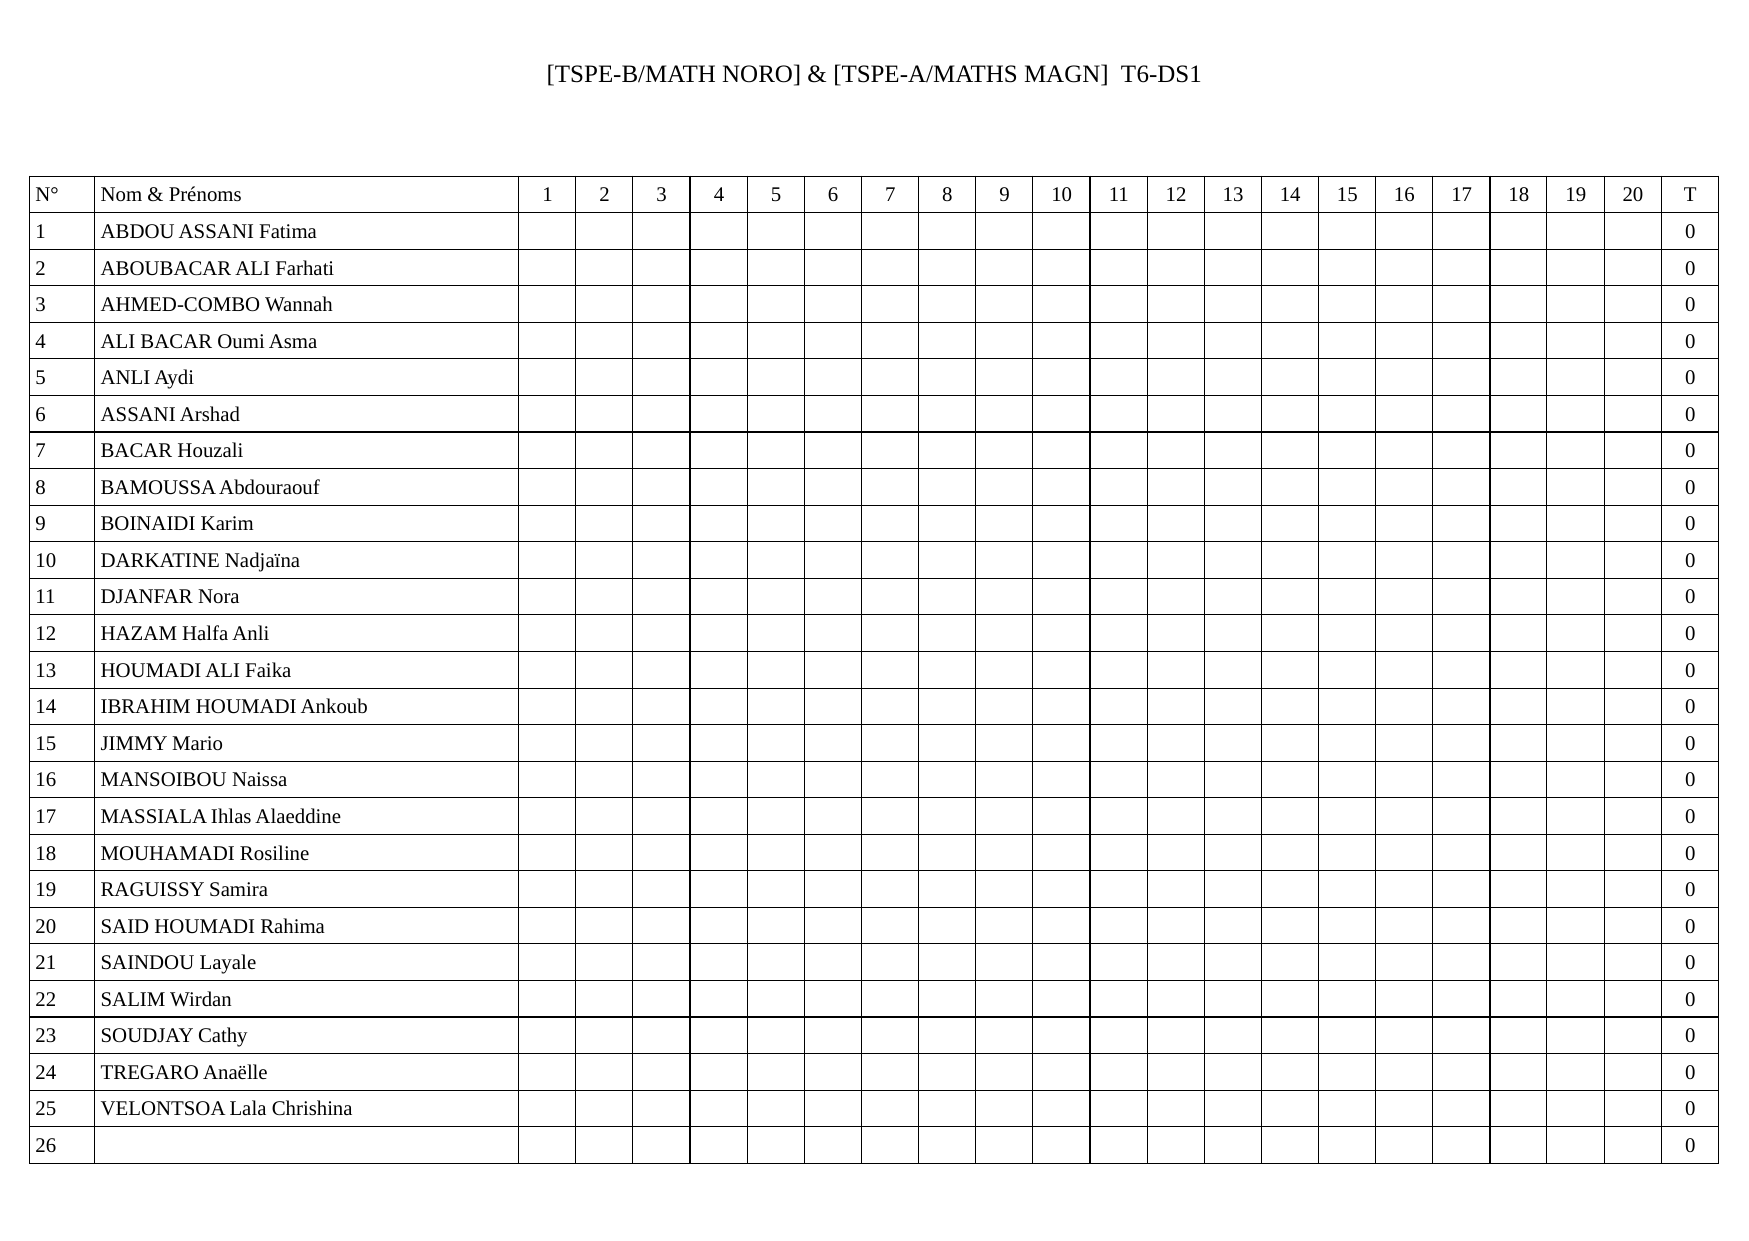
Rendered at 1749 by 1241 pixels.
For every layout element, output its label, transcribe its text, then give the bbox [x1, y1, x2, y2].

table_cell 0 [1662, 1127, 1718, 1163]
table_cell [1205, 1127, 1261, 1163]
table_cell 26 [30, 1127, 94, 1163]
table_cell [1148, 652, 1204, 687]
table_cell [1547, 871, 1604, 907]
table_cell [633, 1018, 689, 1053]
table_cell [519, 762, 575, 797]
table_cell [691, 652, 747, 687]
table_cell [1205, 835, 1261, 870]
table_cell [748, 689, 804, 724]
table_cell [1547, 1127, 1604, 1163]
table_cell [1491, 250, 1546, 285]
table_cell [976, 433, 1032, 468]
table_cell 0 [1662, 542, 1718, 578]
table_cell 0 [1662, 871, 1718, 907]
table_cell [748, 944, 804, 980]
table_cell [862, 1127, 918, 1163]
table_cell [1205, 1091, 1261, 1126]
table_cell [976, 542, 1032, 578]
table_cell [1205, 213, 1261, 249]
table_cell [1491, 506, 1546, 541]
table_cell [976, 615, 1032, 651]
table_cell [1148, 1091, 1204, 1126]
table_cell [748, 762, 804, 797]
table_cell [862, 1018, 918, 1053]
table_cell [919, 579, 975, 614]
table_cell [1148, 798, 1204, 834]
table_cell [748, 469, 804, 504]
table_header 14 [1262, 177, 1318, 212]
table_cell 0 [1662, 1018, 1718, 1053]
table_cell [805, 469, 861, 504]
table_cell [1033, 323, 1089, 358]
table_cell TREGARO Anaëlle [95, 1054, 518, 1089]
table_cell [919, 1054, 975, 1089]
table_cell [805, 689, 861, 724]
table_cell [1547, 981, 1604, 1016]
table_cell [976, 908, 1032, 943]
table_cell [1091, 469, 1147, 504]
table_cell [1491, 286, 1546, 322]
table_cell [576, 469, 632, 504]
table_cell 0 [1662, 579, 1718, 614]
table_cell [919, 396, 975, 431]
table_cell [1033, 506, 1089, 541]
table_cell [691, 542, 747, 578]
table_cell 15 [30, 725, 94, 761]
table_cell [805, 615, 861, 651]
table_cell [1433, 286, 1489, 322]
table_cell [862, 944, 918, 980]
table_cell [1547, 762, 1604, 797]
table_cell [919, 725, 975, 761]
table_header 18 [1491, 177, 1546, 212]
table_header 15 [1319, 177, 1375, 212]
table_cell [691, 579, 747, 614]
table_cell [1262, 506, 1318, 541]
table_cell [1148, 1127, 1204, 1163]
table_cell [576, 981, 632, 1016]
table_cell [1262, 762, 1318, 797]
table_cell BAMOUSSA Abdouraouf [95, 469, 518, 504]
table_cell 0 [1662, 323, 1718, 358]
table_cell [1491, 835, 1546, 870]
table_cell [633, 652, 689, 687]
table_cell [1491, 615, 1546, 651]
table_cell [1148, 213, 1204, 249]
table_cell [1491, 323, 1546, 358]
table_cell [1376, 469, 1432, 504]
table_cell [576, 1127, 632, 1163]
table_cell [1091, 579, 1147, 614]
table_cell [691, 798, 747, 834]
table_cell [1205, 762, 1261, 797]
table_cell [1491, 396, 1546, 431]
table_cell [691, 213, 747, 249]
table_cell [1547, 323, 1604, 358]
table_cell [1033, 359, 1089, 395]
table_cell [1547, 615, 1604, 651]
table_cell [1319, 908, 1375, 943]
table_cell [576, 835, 632, 870]
table_cell [805, 323, 861, 358]
table_cell [862, 469, 918, 504]
table_cell [1433, 323, 1489, 358]
table_cell 9 [30, 506, 94, 541]
table_cell [1319, 944, 1375, 980]
table_cell [1205, 725, 1261, 761]
table_cell [1491, 981, 1546, 1016]
table_cell [1319, 689, 1375, 724]
table_cell [1433, 944, 1489, 980]
table_cell [1376, 908, 1432, 943]
table_cell [1205, 944, 1261, 980]
table_cell [748, 798, 804, 834]
table_cell [1547, 250, 1604, 285]
table_cell [576, 689, 632, 724]
table_cell SALIM Wirdan [95, 981, 518, 1016]
table_cell [1091, 396, 1147, 431]
table_cell [1376, 396, 1432, 431]
table_cell [748, 725, 804, 761]
table_cell [633, 250, 689, 285]
table_cell ASSANI Arshad [95, 396, 518, 431]
table_cell 19 [30, 871, 94, 907]
table_cell [862, 579, 918, 614]
table_cell [1491, 1054, 1546, 1089]
table_cell [1547, 1018, 1604, 1053]
table_cell [1376, 871, 1432, 907]
table_cell MANSOIBOU Naissa [95, 762, 518, 797]
table_cell 23 [30, 1018, 94, 1053]
table_cell [1319, 762, 1375, 797]
table_cell [748, 835, 804, 870]
table_cell [1033, 835, 1089, 870]
table_cell [576, 1091, 632, 1126]
table_header 20 [1605, 177, 1661, 212]
table_cell [805, 762, 861, 797]
table_cell [1205, 323, 1261, 358]
table_cell [519, 469, 575, 504]
table_cell [1376, 542, 1432, 578]
table_cell [576, 725, 632, 761]
table_cell [1605, 762, 1661, 797]
table_cell [1148, 542, 1204, 578]
table_cell [691, 1054, 747, 1089]
table_cell [1491, 579, 1546, 614]
table_cell [1547, 396, 1604, 431]
table_cell [1605, 323, 1661, 358]
table_cell [1148, 433, 1204, 468]
table_cell [519, 871, 575, 907]
table_cell 14 [30, 689, 94, 724]
table_cell [1547, 1054, 1604, 1089]
table_cell [1091, 1127, 1147, 1163]
table_header 1 [519, 177, 575, 212]
table_cell [1433, 1127, 1489, 1163]
table_cell 0 [1662, 652, 1718, 687]
table_cell [633, 1127, 689, 1163]
table_cell [1091, 835, 1147, 870]
table_cell [919, 506, 975, 541]
table_cell [919, 689, 975, 724]
table_cell 24 [30, 1054, 94, 1089]
table_cell [805, 1054, 861, 1089]
table_cell [805, 944, 861, 980]
table_cell ABOUBACAR ALI Farhati [95, 250, 518, 285]
table_cell [519, 944, 575, 980]
table_cell 12 [30, 615, 94, 651]
table_cell [1376, 506, 1432, 541]
table_header Nom & Prénoms [95, 177, 518, 212]
table_header 3 [633, 177, 689, 212]
table_cell [691, 689, 747, 724]
table_cell [862, 213, 918, 249]
table_cell [633, 871, 689, 907]
table_cell [1148, 725, 1204, 761]
table_cell [519, 579, 575, 614]
table_cell [1376, 359, 1432, 395]
table_cell [805, 908, 861, 943]
table_cell [1262, 652, 1318, 687]
table_cell [1262, 542, 1318, 578]
table_cell [519, 908, 575, 943]
table_cell [1205, 871, 1261, 907]
table_cell HAZAM Halfa Anli [95, 615, 518, 651]
table_cell [691, 433, 747, 468]
table_cell [1491, 689, 1546, 724]
table_cell [805, 871, 861, 907]
table_cell [1433, 725, 1489, 761]
table_cell [1262, 359, 1318, 395]
table_cell [862, 433, 918, 468]
table_header 8 [919, 177, 975, 212]
table_cell [1033, 798, 1089, 834]
table_cell [919, 652, 975, 687]
table_cell [691, 323, 747, 358]
table_cell [519, 725, 575, 761]
table_cell [748, 542, 804, 578]
table_cell [691, 286, 747, 322]
table_cell [1205, 689, 1261, 724]
table_cell [633, 615, 689, 651]
table_cell [519, 981, 575, 1016]
table_cell [1205, 359, 1261, 395]
table_cell [805, 542, 861, 578]
table_cell [1148, 396, 1204, 431]
table_cell [633, 542, 689, 578]
table_cell [1433, 1054, 1489, 1089]
table_cell [1148, 835, 1204, 870]
table_cell 8 [30, 469, 94, 504]
table_cell [519, 835, 575, 870]
table_cell [805, 286, 861, 322]
table_cell [1033, 871, 1089, 907]
table_cell [1033, 579, 1089, 614]
table_cell 0 [1662, 213, 1718, 249]
table_cell [976, 798, 1032, 834]
table_cell [976, 944, 1032, 980]
table_cell [1205, 542, 1261, 578]
table_cell [1091, 689, 1147, 724]
table_cell [862, 506, 918, 541]
table_cell [1491, 871, 1546, 907]
table_cell [1148, 359, 1204, 395]
table_cell [919, 835, 975, 870]
table_cell BACAR Houzali [95, 433, 518, 468]
table_cell [1148, 762, 1204, 797]
table_cell [805, 579, 861, 614]
table_cell RAGUISSY Samira [95, 871, 518, 907]
table_cell [1319, 725, 1375, 761]
table_cell [1376, 213, 1432, 249]
table_cell [1262, 1091, 1318, 1126]
table_cell 20 [30, 908, 94, 943]
table_cell [748, 213, 804, 249]
table_cell [805, 396, 861, 431]
table_cell [1148, 286, 1204, 322]
table_cell [1033, 762, 1089, 797]
table_cell [1262, 908, 1318, 943]
table_cell [519, 542, 575, 578]
table_cell [1205, 981, 1261, 1016]
table_cell [519, 433, 575, 468]
table_cell [691, 506, 747, 541]
table_cell [633, 1091, 689, 1126]
table_cell HOUMADI ALI Faika [95, 652, 518, 687]
table_cell [1605, 798, 1661, 834]
table_cell [1262, 1018, 1318, 1053]
table_cell [1605, 615, 1661, 651]
table_cell [748, 396, 804, 431]
table_cell [1605, 908, 1661, 943]
table_cell [976, 835, 1032, 870]
table_cell [805, 213, 861, 249]
table_cell [1033, 469, 1089, 504]
table_cell [1148, 871, 1204, 907]
table_cell [691, 359, 747, 395]
table_cell [1491, 1091, 1546, 1126]
table_cell [1547, 689, 1604, 724]
table_cell [633, 433, 689, 468]
table_cell 0 [1662, 908, 1718, 943]
table_cell [862, 652, 918, 687]
table_cell 0 [1662, 615, 1718, 651]
table_cell [1091, 359, 1147, 395]
table_cell [1033, 908, 1089, 943]
table_cell [1319, 433, 1375, 468]
table_cell [519, 1091, 575, 1126]
table_cell [1033, 286, 1089, 322]
table_cell [633, 286, 689, 322]
table_cell [1491, 798, 1546, 834]
table_cell [976, 1091, 1032, 1126]
table_cell [1605, 506, 1661, 541]
table_cell [1091, 213, 1147, 249]
table_cell [1319, 1018, 1375, 1053]
table_cell [1091, 323, 1147, 358]
table_cell 0 [1662, 981, 1718, 1016]
table_cell [1491, 944, 1546, 980]
table_cell [976, 250, 1032, 285]
table_cell [576, 250, 632, 285]
table_header 16 [1376, 177, 1432, 212]
table_cell SAID HOUMADI Rahima [95, 908, 518, 943]
table_header 9 [976, 177, 1032, 212]
table_cell [1148, 944, 1204, 980]
table_cell [1205, 433, 1261, 468]
table_cell [1319, 359, 1375, 395]
table_cell [1091, 725, 1147, 761]
table_cell [1319, 1127, 1375, 1163]
table_cell [1319, 286, 1375, 322]
table_cell [1376, 1127, 1432, 1163]
table_cell [633, 579, 689, 614]
table_cell [805, 835, 861, 870]
table_cell [1262, 835, 1318, 870]
table_cell 1 [30, 213, 94, 249]
table_cell [919, 469, 975, 504]
table_cell 0 [1662, 469, 1718, 504]
table_cell [748, 652, 804, 687]
table_cell [1148, 981, 1204, 1016]
table_cell [1491, 542, 1546, 578]
table_cell [1148, 1018, 1204, 1053]
table_cell [862, 798, 918, 834]
table_cell [1547, 213, 1604, 249]
table_cell [1376, 286, 1432, 322]
table_header 13 [1205, 177, 1261, 212]
table_cell [805, 652, 861, 687]
table_cell [1262, 1127, 1318, 1163]
table_cell [691, 762, 747, 797]
table_cell [1033, 652, 1089, 687]
table_cell [1605, 433, 1661, 468]
table_cell [1433, 835, 1489, 870]
table_cell [748, 286, 804, 322]
table_cell [1433, 213, 1489, 249]
table_cell [691, 396, 747, 431]
table_cell [519, 615, 575, 651]
table_cell [1319, 835, 1375, 870]
table_cell [1091, 615, 1147, 651]
table_cell [1091, 652, 1147, 687]
table_cell [1205, 506, 1261, 541]
table_cell [1605, 1018, 1661, 1053]
table_cell [576, 396, 632, 431]
table_cell [976, 396, 1032, 431]
table_cell [691, 725, 747, 761]
table_header 7 [862, 177, 918, 212]
table_cell [1605, 213, 1661, 249]
table_cell MOUHAMADI Rosiline [95, 835, 518, 870]
table_cell [1605, 725, 1661, 761]
table_cell [862, 725, 918, 761]
table_cell [519, 286, 575, 322]
table_cell [1319, 798, 1375, 834]
table_cell [633, 725, 689, 761]
table_cell [1033, 1091, 1089, 1126]
table_cell [748, 871, 804, 907]
table_cell [919, 359, 975, 395]
table_cell [1376, 1091, 1432, 1126]
table_cell [1491, 1018, 1546, 1053]
table_cell [919, 981, 975, 1016]
table_cell [919, 762, 975, 797]
table_cell SOUDJAY Cathy [95, 1018, 518, 1053]
table_cell [1547, 725, 1604, 761]
table_cell [976, 762, 1032, 797]
table_cell [1605, 1054, 1661, 1089]
table_cell [633, 506, 689, 541]
table_cell [519, 250, 575, 285]
table_cell ABDOU ASSANI Fatima [95, 213, 518, 249]
table_cell [576, 798, 632, 834]
table_cell [1433, 469, 1489, 504]
table_cell 0 [1662, 1054, 1718, 1089]
table_cell [1091, 1054, 1147, 1089]
table_cell [919, 213, 975, 249]
table_cell [748, 1054, 804, 1089]
table_cell [1262, 250, 1318, 285]
table_cell [862, 286, 918, 322]
table_cell [1033, 1127, 1089, 1163]
table_cell [862, 615, 918, 651]
table_cell [976, 981, 1032, 1016]
table_cell [862, 542, 918, 578]
table_cell [1205, 908, 1261, 943]
table_cell [1319, 250, 1375, 285]
table_cell [1033, 1054, 1089, 1089]
table_cell [976, 469, 1032, 504]
table_cell DJANFAR Nora [95, 579, 518, 614]
table_cell [748, 579, 804, 614]
table_cell [1319, 213, 1375, 249]
table_cell [1262, 689, 1318, 724]
table_cell [691, 615, 747, 651]
table_cell 0 [1662, 689, 1718, 724]
table_cell [805, 798, 861, 834]
table_cell [1433, 981, 1489, 1016]
table_cell [976, 506, 1032, 541]
table_cell [1148, 615, 1204, 651]
table_cell [1605, 359, 1661, 395]
table_cell [576, 323, 632, 358]
table_cell [1262, 579, 1318, 614]
table_cell [1605, 250, 1661, 285]
table_cell [691, 944, 747, 980]
table_cell [1433, 506, 1489, 541]
table_cell [1433, 359, 1489, 395]
table_cell [1205, 652, 1261, 687]
table_cell [748, 981, 804, 1016]
table_cell [1091, 1018, 1147, 1053]
table_header 6 [805, 177, 861, 212]
table_cell [1547, 286, 1604, 322]
table_cell [1433, 652, 1489, 687]
table_cell [576, 871, 632, 907]
table_cell [748, 359, 804, 395]
table_cell [1376, 798, 1432, 834]
table_cell [1491, 213, 1546, 249]
table_cell [1376, 579, 1432, 614]
table_cell [519, 689, 575, 724]
table_cell [1033, 1018, 1089, 1053]
table_cell [1148, 1054, 1204, 1089]
table_cell 0 [1662, 798, 1718, 834]
table_cell [1491, 725, 1546, 761]
table_cell [1319, 652, 1375, 687]
table_cell [1605, 1091, 1661, 1126]
table_cell [1205, 1018, 1261, 1053]
table_cell [1376, 323, 1432, 358]
table_cell [1433, 542, 1489, 578]
table_cell [633, 798, 689, 834]
table_cell [1262, 798, 1318, 834]
table_cell [1205, 469, 1261, 504]
table_cell [1033, 725, 1089, 761]
table_cell [576, 579, 632, 614]
table_cell BOINAIDI Karim [95, 506, 518, 541]
table_cell [976, 652, 1032, 687]
table_cell [1491, 359, 1546, 395]
table_cell [1319, 396, 1375, 431]
table_cell [748, 323, 804, 358]
table_cell [976, 871, 1032, 907]
table_cell 0 [1662, 1091, 1718, 1126]
table_cell [1262, 433, 1318, 468]
table_cell [1376, 835, 1432, 870]
table_cell [519, 1018, 575, 1053]
table_cell [862, 762, 918, 797]
table_cell [1547, 542, 1604, 578]
table_cell [919, 615, 975, 651]
table_cell [748, 1127, 804, 1163]
table_cell [1262, 286, 1318, 322]
table_cell [1547, 359, 1604, 395]
table_cell [633, 908, 689, 943]
table_cell [576, 615, 632, 651]
table_cell 5 [30, 359, 94, 395]
table_cell [1319, 579, 1375, 614]
table_cell [1547, 652, 1604, 687]
table_cell [862, 981, 918, 1016]
table_cell [576, 908, 632, 943]
table_cell [1433, 615, 1489, 651]
table_cell [862, 1091, 918, 1126]
table_cell [1433, 1018, 1489, 1053]
table_cell [1376, 1018, 1432, 1053]
table_cell [1319, 323, 1375, 358]
table_cell [748, 908, 804, 943]
table_cell [1547, 506, 1604, 541]
table_cell [805, 725, 861, 761]
table_cell [805, 506, 861, 541]
table_cell [862, 250, 918, 285]
table_cell [976, 1127, 1032, 1163]
table_cell [519, 798, 575, 834]
table_cell [1033, 944, 1089, 980]
table_cell [1262, 396, 1318, 431]
table_header 4 [691, 177, 747, 212]
table_cell [1376, 433, 1432, 468]
table_cell [519, 1127, 575, 1163]
table_cell [633, 762, 689, 797]
table_cell [1205, 250, 1261, 285]
table_cell [1547, 908, 1604, 943]
table_cell [1319, 469, 1375, 504]
table_cell [1319, 615, 1375, 651]
table_cell [1091, 506, 1147, 541]
table_cell [1262, 871, 1318, 907]
table_cell [633, 469, 689, 504]
table_cell 0 [1662, 835, 1718, 870]
table_cell [576, 286, 632, 322]
table_cell [95, 1127, 518, 1163]
table_cell [1376, 689, 1432, 724]
table_header 5 [748, 177, 804, 212]
table_cell [805, 981, 861, 1016]
table_cell [1091, 542, 1147, 578]
table_cell 21 [30, 944, 94, 980]
table_cell [1433, 433, 1489, 468]
table_cell 4 [30, 323, 94, 358]
table_cell [691, 1127, 747, 1163]
table_cell [748, 506, 804, 541]
table_cell 0 [1662, 286, 1718, 322]
table_cell VELONTSOA Lala Chrishina [95, 1091, 518, 1126]
table_cell [748, 433, 804, 468]
table_cell 2 [30, 250, 94, 285]
table_cell [976, 1054, 1032, 1089]
table_cell [919, 250, 975, 285]
table_cell [1205, 579, 1261, 614]
table_cell [862, 835, 918, 870]
table_cell [1319, 506, 1375, 541]
table_cell [1148, 469, 1204, 504]
table_cell 0 [1662, 725, 1718, 761]
table_cell [1491, 762, 1546, 797]
table_cell [1262, 1054, 1318, 1089]
table_cell [1091, 981, 1147, 1016]
table_cell [1319, 1054, 1375, 1089]
table_cell [748, 1018, 804, 1053]
table_header 19 [1547, 177, 1604, 212]
table_cell [1547, 798, 1604, 834]
table_cell [691, 871, 747, 907]
table_cell [1605, 579, 1661, 614]
table_cell [1491, 433, 1546, 468]
table_cell [1605, 871, 1661, 907]
table_cell [576, 762, 632, 797]
table_cell ANLI Aydi [95, 359, 518, 395]
table_cell [1091, 871, 1147, 907]
table_cell [633, 689, 689, 724]
table_cell [1091, 908, 1147, 943]
table_cell [919, 286, 975, 322]
table_cell [1547, 944, 1604, 980]
table_cell [691, 835, 747, 870]
table_cell [1376, 725, 1432, 761]
table_cell [1605, 469, 1661, 504]
table_cell [633, 1054, 689, 1089]
table_cell 0 [1662, 506, 1718, 541]
table_cell [748, 615, 804, 651]
table_cell [576, 213, 632, 249]
table_cell [576, 652, 632, 687]
table_cell [1319, 981, 1375, 1016]
table_cell 18 [30, 835, 94, 870]
table_cell 0 [1662, 433, 1718, 468]
table_cell [1033, 615, 1089, 651]
table_cell [691, 469, 747, 504]
table_cell [1148, 323, 1204, 358]
table_cell AHMED-COMBO Wannah [95, 286, 518, 322]
table_cell [1148, 908, 1204, 943]
table_cell [1547, 433, 1604, 468]
table_cell [1376, 250, 1432, 285]
table_cell [633, 396, 689, 431]
table_cell [919, 1127, 975, 1163]
table_cell [1491, 469, 1546, 504]
table_cell [1605, 689, 1661, 724]
table_cell [576, 1054, 632, 1089]
table_cell 0 [1662, 250, 1718, 285]
table_cell [805, 250, 861, 285]
table_cell [1033, 542, 1089, 578]
table_cell [748, 250, 804, 285]
table_cell [519, 213, 575, 249]
table_cell [633, 323, 689, 358]
table_cell [1605, 981, 1661, 1016]
table_cell [976, 725, 1032, 761]
table_cell [862, 871, 918, 907]
table_cell [805, 433, 861, 468]
table_cell [1605, 835, 1661, 870]
table_cell [1319, 542, 1375, 578]
table_cell 10 [30, 542, 94, 578]
table_cell 0 [1662, 359, 1718, 395]
table_cell [976, 689, 1032, 724]
table_cell [1148, 579, 1204, 614]
table_cell [976, 213, 1032, 249]
table_header 2 [576, 177, 632, 212]
table_cell [1262, 213, 1318, 249]
table_cell [1148, 250, 1204, 285]
table_cell [1262, 725, 1318, 761]
table_cell [1091, 944, 1147, 980]
table_cell [633, 835, 689, 870]
table_cell [862, 396, 918, 431]
table_cell [1376, 981, 1432, 1016]
table_cell [691, 981, 747, 1016]
table_cell [519, 323, 575, 358]
table_cell 7 [30, 433, 94, 468]
table_cell [633, 359, 689, 395]
table_cell [1205, 396, 1261, 431]
table_cell [1433, 871, 1489, 907]
table_cell [1433, 689, 1489, 724]
table_cell [1547, 1091, 1604, 1126]
table_cell [1547, 579, 1604, 614]
table_cell 3 [30, 286, 94, 322]
table_cell [1205, 286, 1261, 322]
table_cell 6 [30, 396, 94, 431]
table_header T [1662, 177, 1718, 212]
table_cell [576, 359, 632, 395]
table_cell [1262, 615, 1318, 651]
table_cell [976, 1018, 1032, 1053]
table_cell [1433, 1091, 1489, 1126]
table_cell [919, 944, 975, 980]
table_cell [1262, 323, 1318, 358]
table_cell [633, 944, 689, 980]
table_cell [1605, 652, 1661, 687]
table_cell [976, 286, 1032, 322]
table_cell [748, 1091, 804, 1126]
table_cell [1605, 286, 1661, 322]
table_cell [1605, 396, 1661, 431]
table_cell [576, 506, 632, 541]
table_cell [576, 542, 632, 578]
table_cell [1091, 286, 1147, 322]
table_cell 25 [30, 1091, 94, 1126]
table_cell [1433, 798, 1489, 834]
table_cell [1319, 1091, 1375, 1126]
table_cell [976, 323, 1032, 358]
table_cell [976, 579, 1032, 614]
table_cell [1319, 871, 1375, 907]
table_cell [519, 396, 575, 431]
table_cell [1491, 908, 1546, 943]
table_cell [1148, 689, 1204, 724]
table_cell [919, 871, 975, 907]
table_cell [519, 359, 575, 395]
table_cell [576, 1018, 632, 1053]
table_cell 0 [1662, 944, 1718, 980]
table_cell [919, 433, 975, 468]
table_cell [976, 359, 1032, 395]
table_cell MASSIALA Ihlas Alaeddine [95, 798, 518, 834]
table_cell ALI BACAR Oumi Asma [95, 323, 518, 358]
table_cell [805, 1091, 861, 1126]
table_cell [1547, 469, 1604, 504]
table_cell [1605, 542, 1661, 578]
table_cell [1091, 433, 1147, 468]
table_cell [1376, 944, 1432, 980]
table_cell [1033, 433, 1089, 468]
table_cell [1433, 762, 1489, 797]
table_cell [1033, 689, 1089, 724]
table_cell [1433, 908, 1489, 943]
table_cell [1605, 944, 1661, 980]
table_cell [805, 1127, 861, 1163]
table_cell [919, 323, 975, 358]
table_cell [1433, 250, 1489, 285]
table_cell [1262, 469, 1318, 504]
table_cell 11 [30, 579, 94, 614]
table_cell [805, 1018, 861, 1053]
table_cell [919, 798, 975, 834]
table_cell [1205, 1054, 1261, 1089]
table_cell [805, 359, 861, 395]
table_header 12 [1148, 177, 1204, 212]
table_cell [691, 908, 747, 943]
table_cell [1091, 1091, 1147, 1126]
table_cell [1091, 762, 1147, 797]
table_cell [1605, 1127, 1661, 1163]
table_cell [1376, 762, 1432, 797]
table_header 11 [1091, 177, 1147, 212]
table_cell [576, 433, 632, 468]
table_cell [1033, 981, 1089, 1016]
table_cell [691, 1018, 747, 1053]
table_cell [1376, 615, 1432, 651]
table_cell 17 [30, 798, 94, 834]
table_cell [1262, 981, 1318, 1016]
table_cell [862, 689, 918, 724]
table_cell 16 [30, 762, 94, 797]
table_cell [1547, 835, 1604, 870]
table_cell [519, 506, 575, 541]
table_cell [919, 1018, 975, 1053]
table_cell [1491, 1127, 1546, 1163]
table_cell [1433, 579, 1489, 614]
table_cell [1376, 652, 1432, 687]
table_cell [1205, 615, 1261, 651]
table_cell [1091, 798, 1147, 834]
table_cell [1033, 213, 1089, 249]
table_cell [1033, 250, 1089, 285]
table_cell [1091, 250, 1147, 285]
table_cell SAINDOU Layale [95, 944, 518, 980]
table_cell [862, 908, 918, 943]
table_cell [633, 213, 689, 249]
table_cell [691, 250, 747, 285]
table_cell IBRAHIM HOUMADI Ankoub [95, 689, 518, 724]
table_cell [1148, 506, 1204, 541]
table_cell [862, 359, 918, 395]
table_cell [1376, 1054, 1432, 1089]
table_cell [862, 323, 918, 358]
table_cell JIMMY Mario [95, 725, 518, 761]
table_cell [862, 1054, 918, 1089]
table_cell DARKATINE Nadjaïna [95, 542, 518, 578]
table_cell [1033, 396, 1089, 431]
table_header 10 [1033, 177, 1089, 212]
table_cell [519, 652, 575, 687]
table_cell 0 [1662, 396, 1718, 431]
table_cell [1205, 798, 1261, 834]
table_cell [919, 542, 975, 578]
table_cell [919, 1091, 975, 1126]
table_cell [691, 1091, 747, 1126]
table_header N° [30, 177, 94, 212]
table_cell 22 [30, 981, 94, 1016]
table_cell [1433, 396, 1489, 431]
table_cell [576, 944, 632, 980]
table_cell [519, 1054, 575, 1089]
table_cell [633, 981, 689, 1016]
table_cell 13 [30, 652, 94, 687]
table_cell [1491, 652, 1546, 687]
table_cell [1262, 944, 1318, 980]
table_cell 0 [1662, 762, 1718, 797]
table_cell [919, 908, 975, 943]
table_header 17 [1433, 177, 1489, 212]
